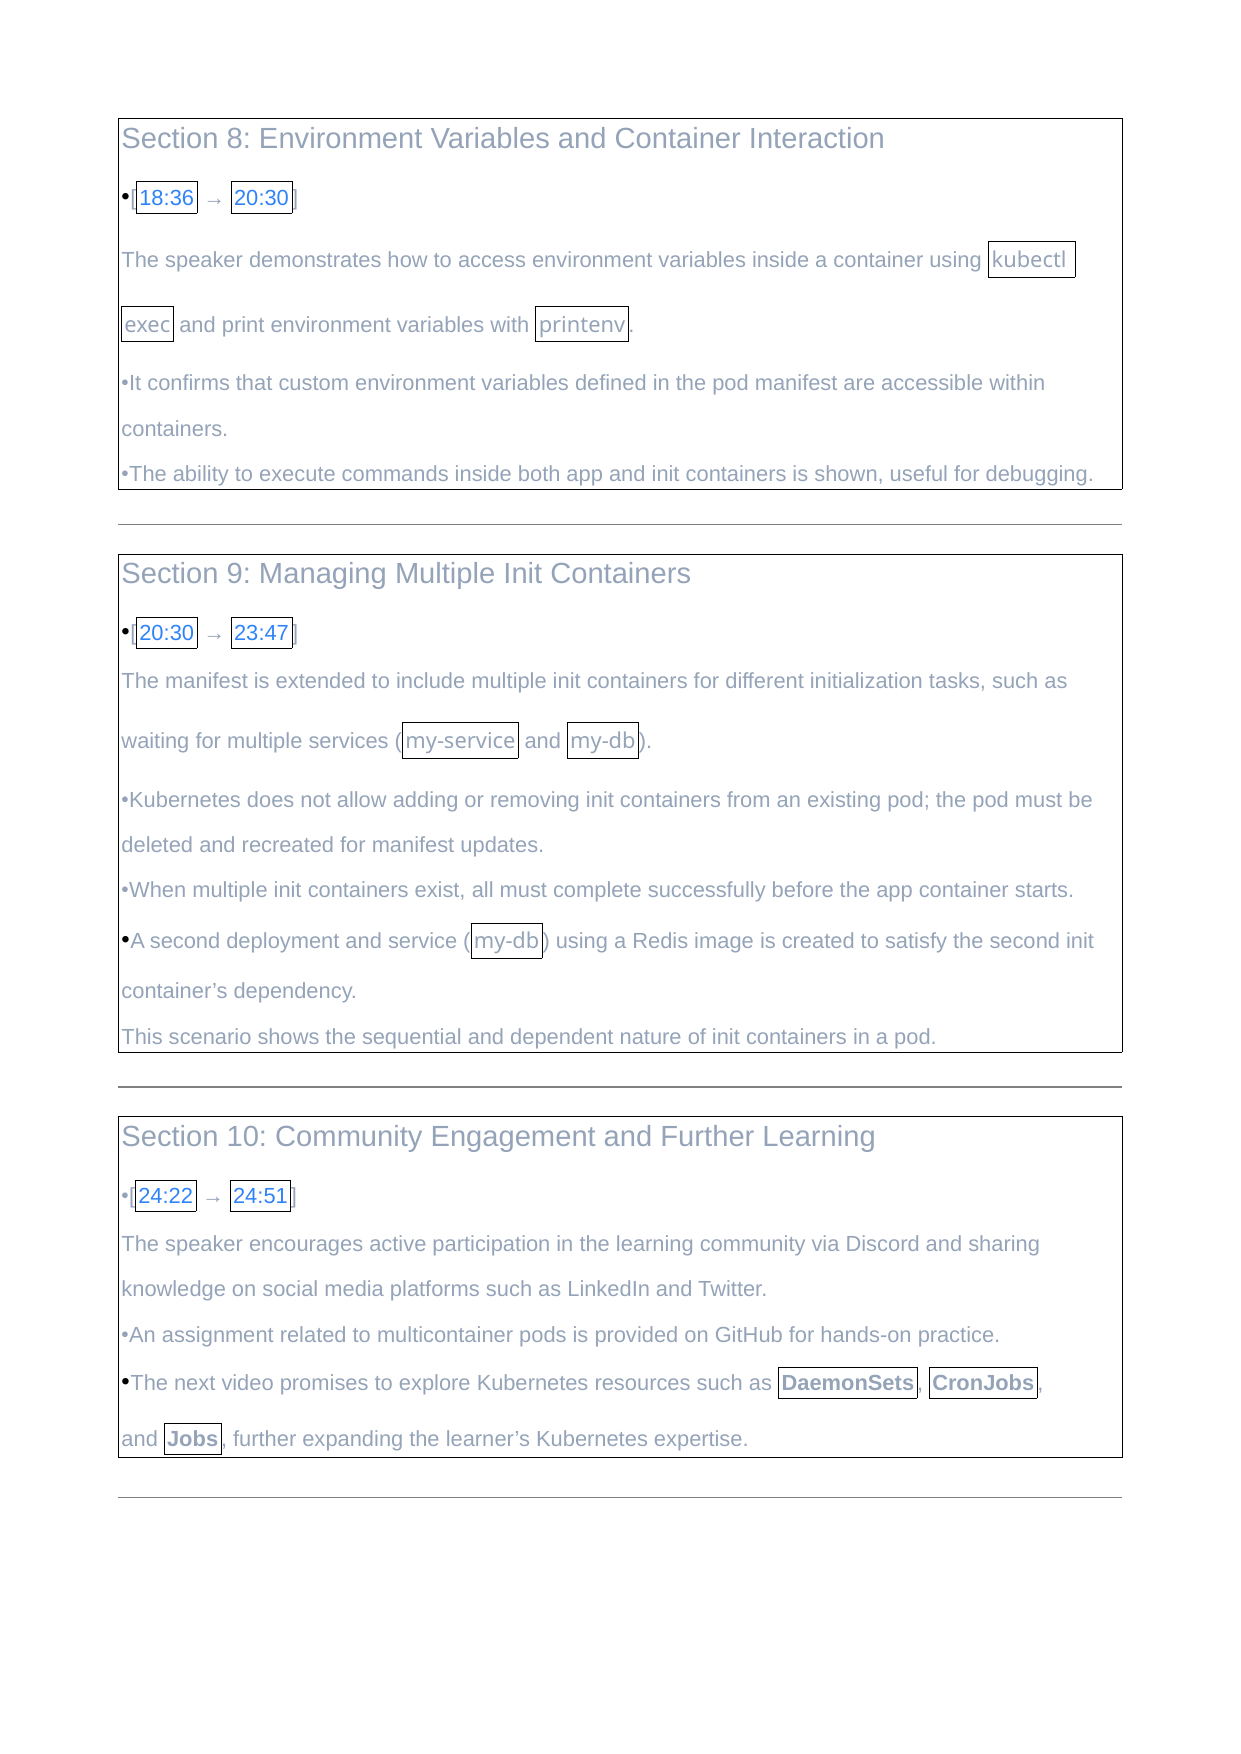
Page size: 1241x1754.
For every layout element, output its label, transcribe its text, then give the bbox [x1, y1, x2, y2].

list [20:30 → 23:47] The manifest is extended to include multiple init containers for different initialization tasks, such as waiting for multiple services (my-service and my-db). [119, 614, 1122, 758]
list It confirms that custom environment variables defined in the pod manifest are accessible within containers. [119, 367, 1122, 441]
list Kubernetes does not allow adding or removing init containers from an existing pod; the pod must be deleted and recreated for manifest updates. [119, 783, 1122, 857]
list When multiple init containers exist, all must complete successfully before the app container starts. [119, 874, 1122, 902]
list An assignment related to multicontainer pods is provided on GitHub for hands-on practice. [119, 1319, 1122, 1347]
subtitle Section 8: Environment Variables and Container Interaction [119, 119, 1122, 155]
list A second deployment and service (my-db) using a Redis image is created to satisfy the second init container’s dependency. [119, 919, 1122, 1004]
subtitle Section 10: Community Engagement and Further Learning [119, 1117, 1122, 1153]
subtitle Section 9: Managing Multiple Init Containers [119, 555, 1122, 590]
text This scenario shows the sequential and dependent nature of init containers in a pod. [119, 1021, 1122, 1052]
list The ability to execute commands inside both app and init containers is shown, useful for debugging. [119, 458, 1122, 489]
list [24:22 → 24:51] The speaker encourages active participation in the learning community via Discord and sharing knowledge on social media platforms such as LinkedIn and Twitter. [119, 1177, 1122, 1302]
list [18:36 → 20:30] The speaker demonstrates how to access environment variables inside a container using kubectl exec and print environment variables with printenv. [119, 178, 1122, 342]
list The next video promises to explore Kubernetes resources such as DaemonSets, CronJobs, and Jobs, further expanding the learner’s Kubernetes expertise. [119, 1364, 1122, 1457]
